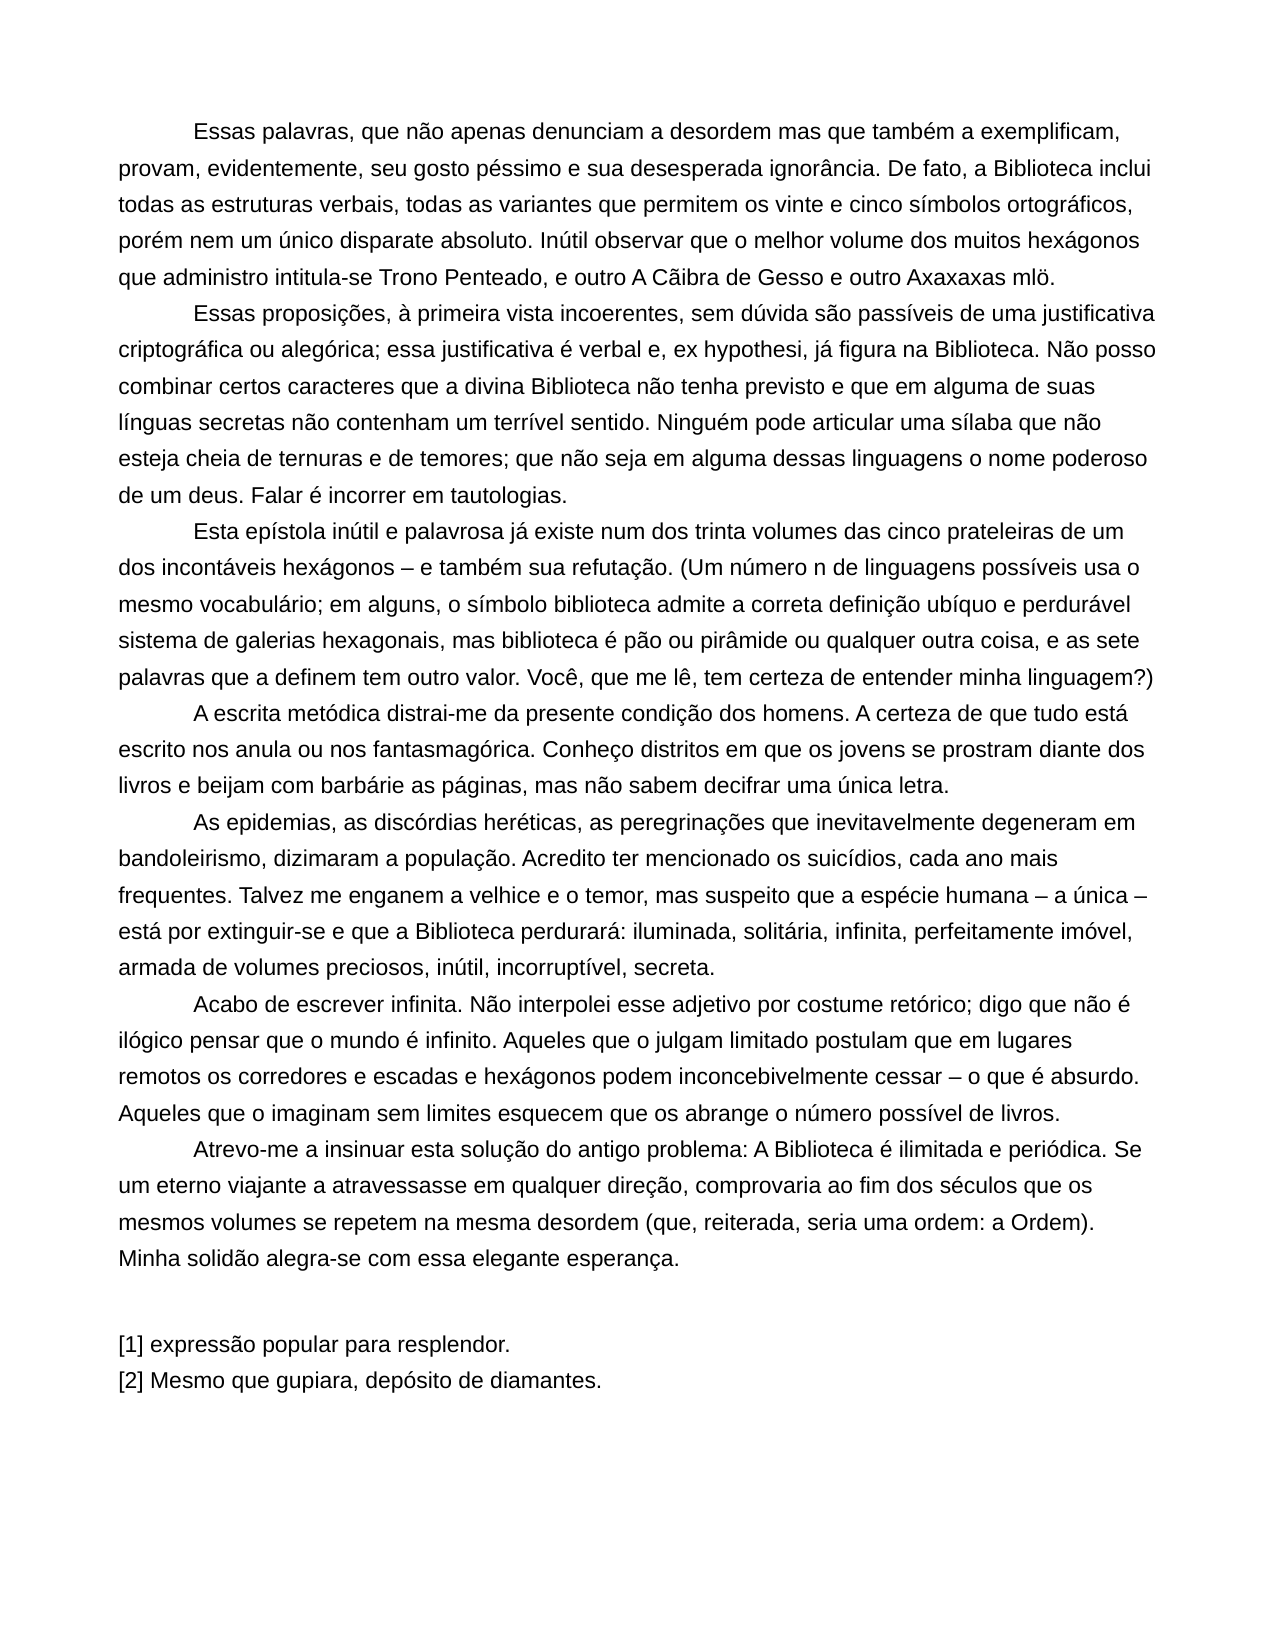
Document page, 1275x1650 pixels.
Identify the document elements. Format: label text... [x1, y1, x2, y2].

text Essas proposições, à primeira vista incoerentes, sem dúvida são passíveis de uma justificativa criptográfica ou alegórica; essa justificativa é verbal e, ex hypothesi, já figura na Biblioteca. Não posso combinar certos caracteres que a divina Biblioteca não tenha previsto e que em alguma de suas línguas secretas não contenham um terrível sentido. Ninguém pode articular uma sílaba que não esteja cheia de ternuras e de temores; que não seja em alguma dessas linguagens o nome poderoso de um deus. Falar é incorrer em tautologias. [118, 300, 1157, 508]
text Acabo de escrever infinita. Não interpolei esse adjetivo por costume retórico; digo que não é ilógico pensar que o mundo é infinito. Aqueles que o julgam limitado postulam que em lugares remotos os corredores e escadas e hexágonos podem inconcebivelmente cessar – o que é absurdo. Aqueles que o imaginam sem limites esquecem que os abrange o número possível de livros. [118, 991, 1157, 1126]
text Esta epístola inútil e palavrosa já existe num dos trinta volumes das cinco prateleiras de um dos incontáveis hexágonos – e também sua refutação. (Um número n de linguagens possíveis usa o mesmo vocabulário; em alguns, o símbolo biblioteca admite a correta definição ubíquo e perdurável sistema de galerias hexagonais, mas biblioteca é pão ou pirâmide ou qualquer outra coisa, e as sete palavras que a definem tem outro valor. Você, que me lê, tem certeza de entender minha linguagem?) [118, 518, 1157, 690]
text As epidemias, as discórdias heréticas, as peregrinações que inevitavelmente degeneram em bandoleirismo, dizimaram a população. Acredito ter mencionado os suicídios, cada ano mais frequentes. Talvez me enganem a velhice e o temor, mas suspeito que a espécie humana – a única – está por extinguir-se e que a Biblioteca perdurará: iluminada, solitária, infinita, perfeitamente imóvel, armada de volumes preciosos, inútil, incorruptível, secreta. [118, 809, 1157, 981]
text Essas palavras, que não apenas denunciam a desordem mas que também a exemplificam, provam, evidentemente, seu gosto péssimo e sua desesperada ignorância. De fato, a Biblioteca inclui todas as estruturas verbais, todas as variantes que permitem os vinte e cinco símbolos ortográficos, porém nem um único disparate absoluto. Inútil observar que o melhor volume dos muitos hexágonos que administro intitula-se Trono Penteado, e outro A Cãibra de Gesso e outro Axaxaxas mlö. [118, 118, 1157, 290]
text [2] Mesmo que gupiara, depósito de diamantes. [118, 1367, 1157, 1393]
text A escrita metódica distrai-me da presente condição dos homens. A certeza de que tudo está escrito nos anula ou nos fantasmagórica. Conheço distritos em que os jovens se prostram diante dos livros e beijam com barbárie as páginas, mas não sabem decifrar uma única letra. [118, 700, 1157, 799]
text Atrevo-me a insinuar esta solução do antigo problema: A Biblioteca é ilimitada e periódica. Se um eterno viajante a atravessasse em qualquer direção, comprovaria ao fim dos séculos que os mesmos volumes se repetem na mesma desordem (que, reiterada, seria uma ordem: a Ordem). Minha solidão alegra-se com essa elegante esperança. [118, 1136, 1157, 1271]
text [1] expressão popular para resplendor. [118, 1331, 1157, 1357]
